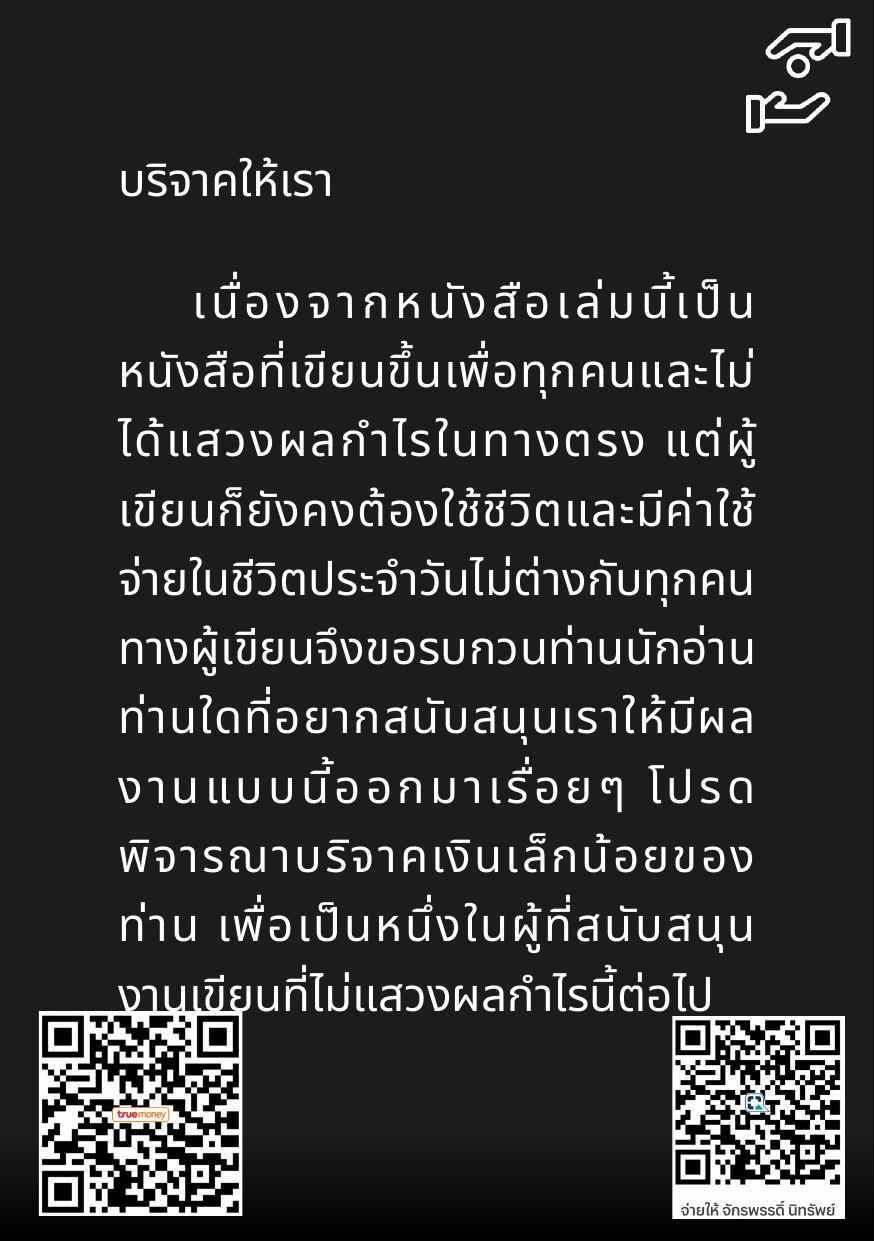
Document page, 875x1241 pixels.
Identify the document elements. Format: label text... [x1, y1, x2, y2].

picture [38, 1011, 243, 1216]
picture [672, 1016, 845, 1219]
text เนื่องจากหนังสือเล่มนี้เป็นหนังสือที่เขียนขึ้นเพื่อทุกคนและไม่ได้แสวงผลกำไรในทางตรง แต่ผู้เขียนก็ยังคงต้องใช้ชีวิตและมีค่าใช้จ่ายในชีวิตประจำวันไม่ต่างกับทุกคน ทางผู้เขียนจึงขอรบกวนท่านนักอ่านท่านใดที่อยากสนับสนุนเราให้มีผลงานแบบนี้ออกมาเรื่อยๆ โปรดพิจารณาบริจาคเงินเล็กน้อยของท่าน เพื่อเป็นหนึ่งในผู้ที่สนับสนุนงานเขียนที่ไม่แสวงผลกำไรนี้ต่อไป [118, 269, 756, 1032]
text บริจาคให้เรา [118, 148, 756, 217]
